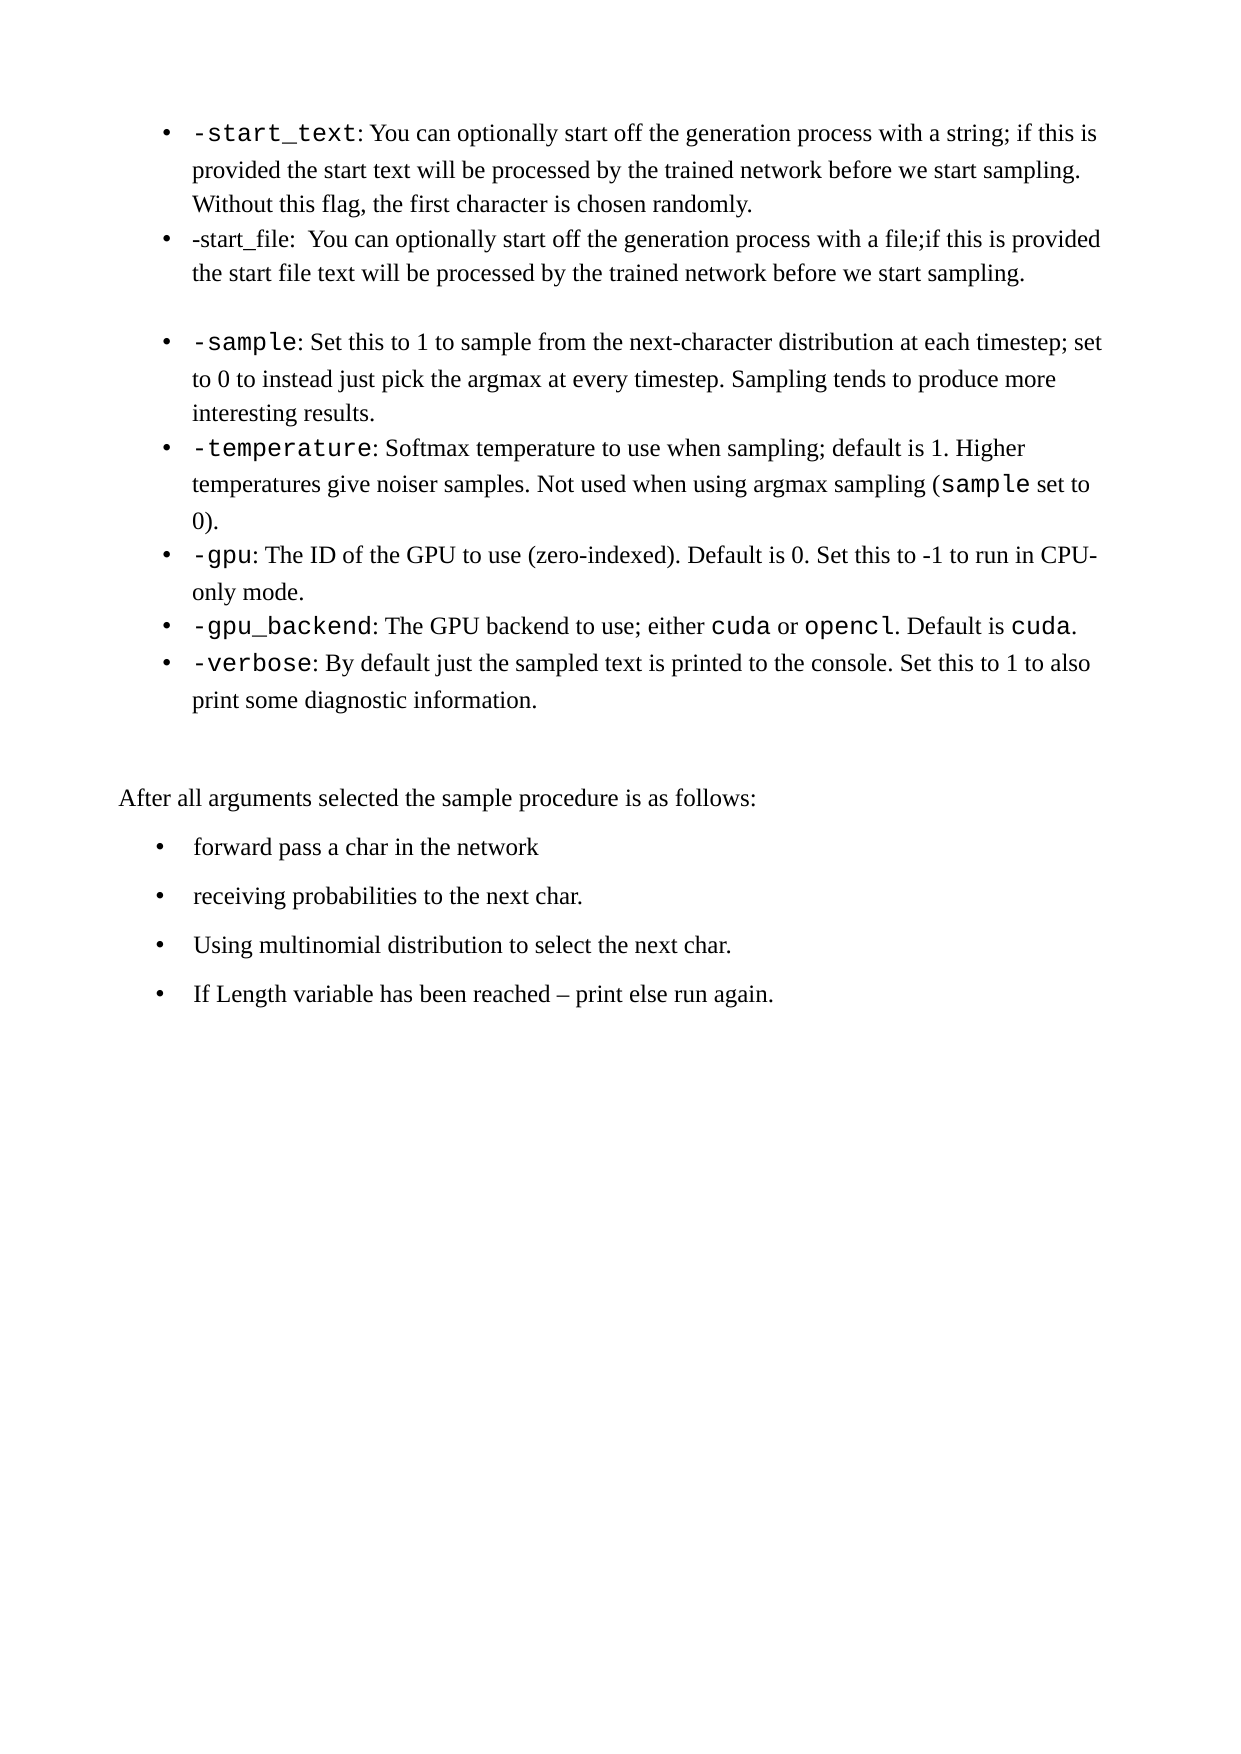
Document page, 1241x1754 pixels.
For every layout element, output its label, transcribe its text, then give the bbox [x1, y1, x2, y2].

text After all arguments selected the sample procedure is as follows: [118, 783, 1122, 812]
list -gpu_backend: The GPU backend to use; either cuda or opencl. Default is cuda. [162, 611, 1122, 642]
list -sample: Set this to 1 to sample from the next-character distribution at each timestep; set to 0 to instead just pick the argmax at every timestep. Sampling tends to produce more interesting results. [162, 327, 1122, 427]
list forward pass a char in the network [156, 832, 1122, 861]
list If Length variable has been reached – print else run again. [156, 979, 1122, 1008]
list -gpu: The ID of the GPU to use (zero-indexed). Default is 0. Set this to -1 to run in CPU-only mode. [162, 540, 1122, 606]
list Using multinomial distribution to select the next char. [156, 930, 1122, 959]
list receiving probabilities to the next char. [156, 881, 1122, 910]
list -start_file: You can optionally start off the generation process with a file;if this is provided the start file text will be processed by the trained network before we start sampling. [162, 224, 1122, 287]
list -start_text: You can optionally start off the generation process with a string; if this is provided the start text will be processed by the trained network before we start sampling. Without this flag, the first character is chosen randomly. [162, 118, 1122, 218]
list -temperature: Softmax temperature to use when sampling; default is 1. Higher temperatures give noiser samples. Not used when using argmax sampling (sample set to 0). [162, 433, 1122, 534]
list -verbose: By default just the sampled text is printed to the console. Set this to 1 to also print some diagnostic information. [162, 648, 1122, 713]
